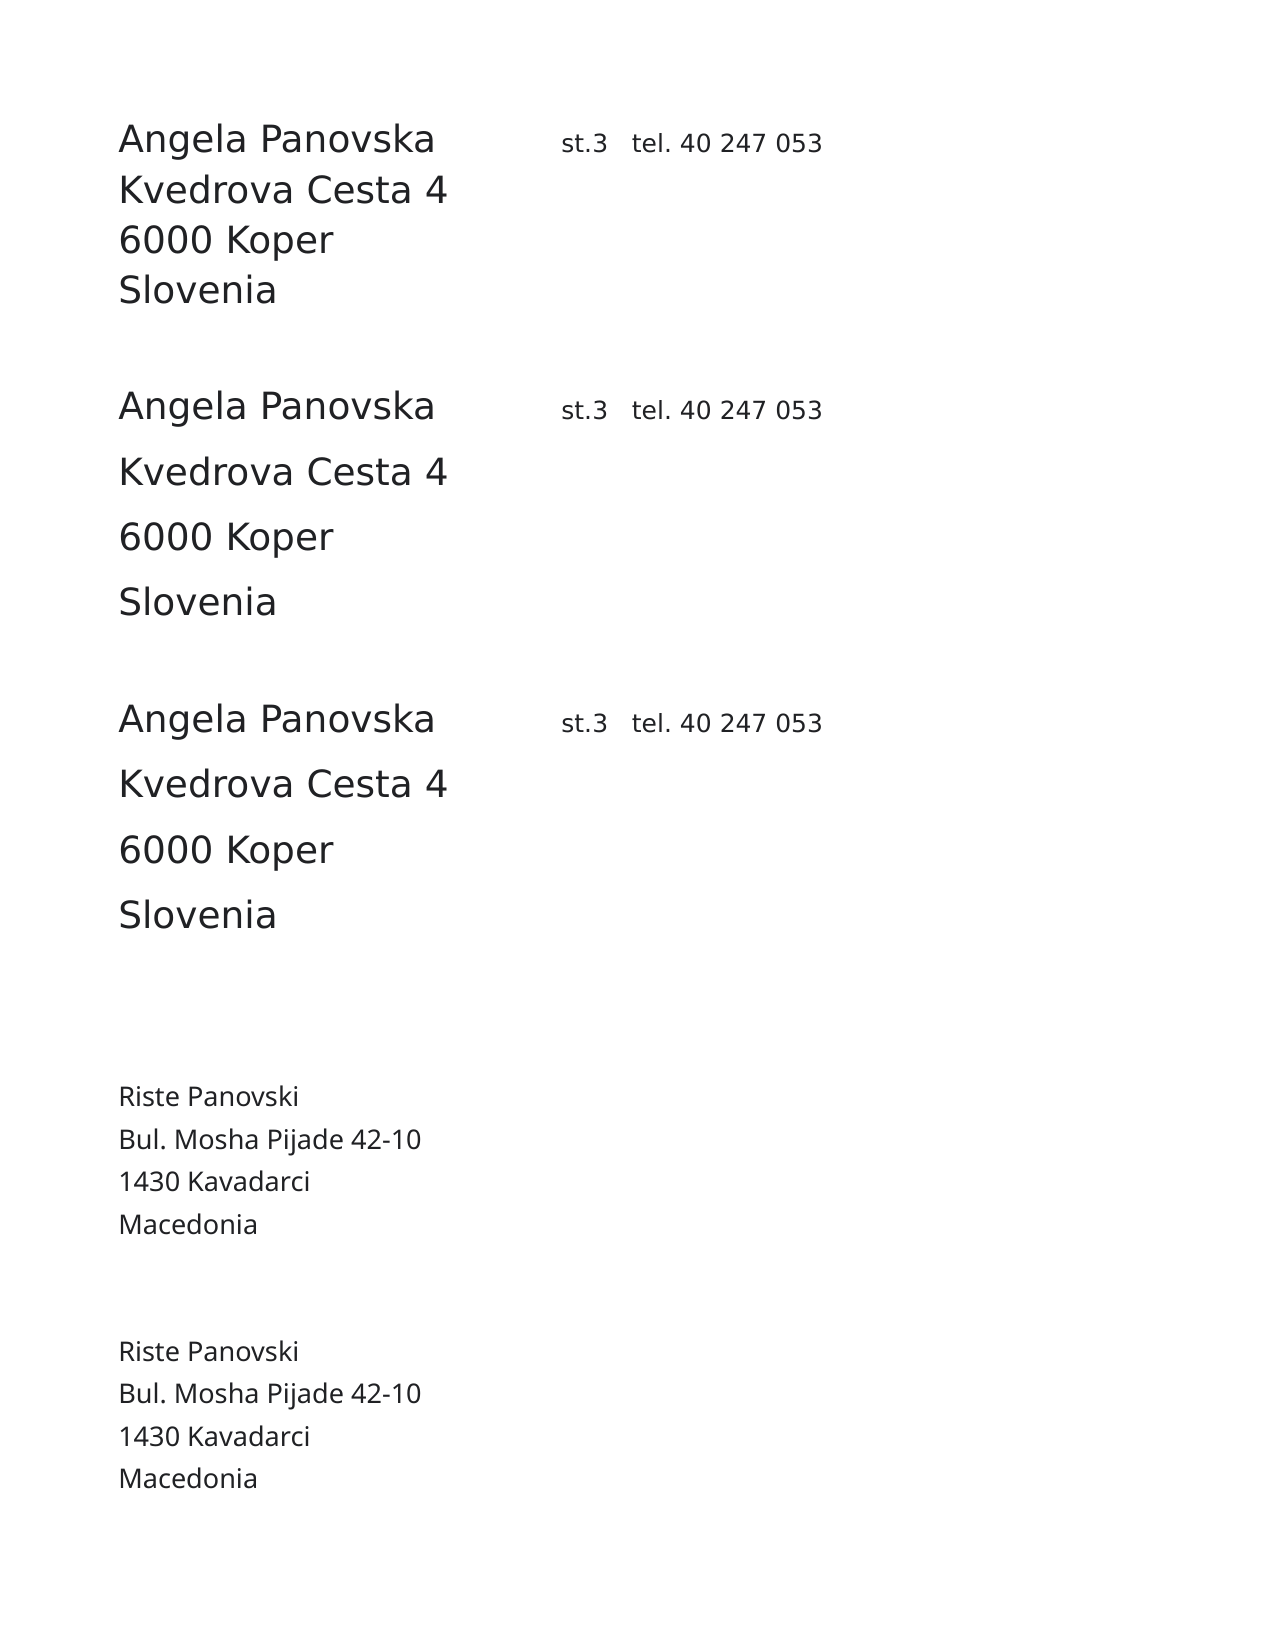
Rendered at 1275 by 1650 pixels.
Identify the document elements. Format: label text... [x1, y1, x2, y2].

text Angela Panovska st.3 tel. 40 247 053 [118, 118, 1157, 162]
text 6000 Koper [118, 828, 1157, 872]
text Slovenia [118, 268, 1157, 312]
text 1430 Kavadarci [118, 1417, 1157, 1454]
text Macedonia [118, 1459, 1157, 1496]
text Bul. Mosha Pijade 42-10 [118, 1375, 1157, 1412]
text Macedonia [118, 1205, 1157, 1242]
text 6000 Koper [118, 218, 1157, 262]
text 1430 Kavadarci [118, 1163, 1157, 1199]
text Kvedrova Cesta 4 [118, 450, 1157, 494]
text Slovenia [118, 581, 1157, 625]
text Slovenia [118, 894, 1157, 937]
text Angela Panovska st.3 tel. 40 247 053 [118, 697, 1157, 741]
text Bul. Mosha Pijade 42-10 [118, 1120, 1157, 1157]
text Kvedrova Cesta 4 [118, 168, 1157, 212]
text Riste Panovski [118, 1078, 1157, 1115]
text 6000 Koper [118, 516, 1157, 559]
text Riste Panovski [118, 1332, 1157, 1369]
text Angela Panovska st.3 tel. 40 247 053 [118, 385, 1157, 428]
text Kvedrova Cesta 4 [118, 763, 1157, 806]
